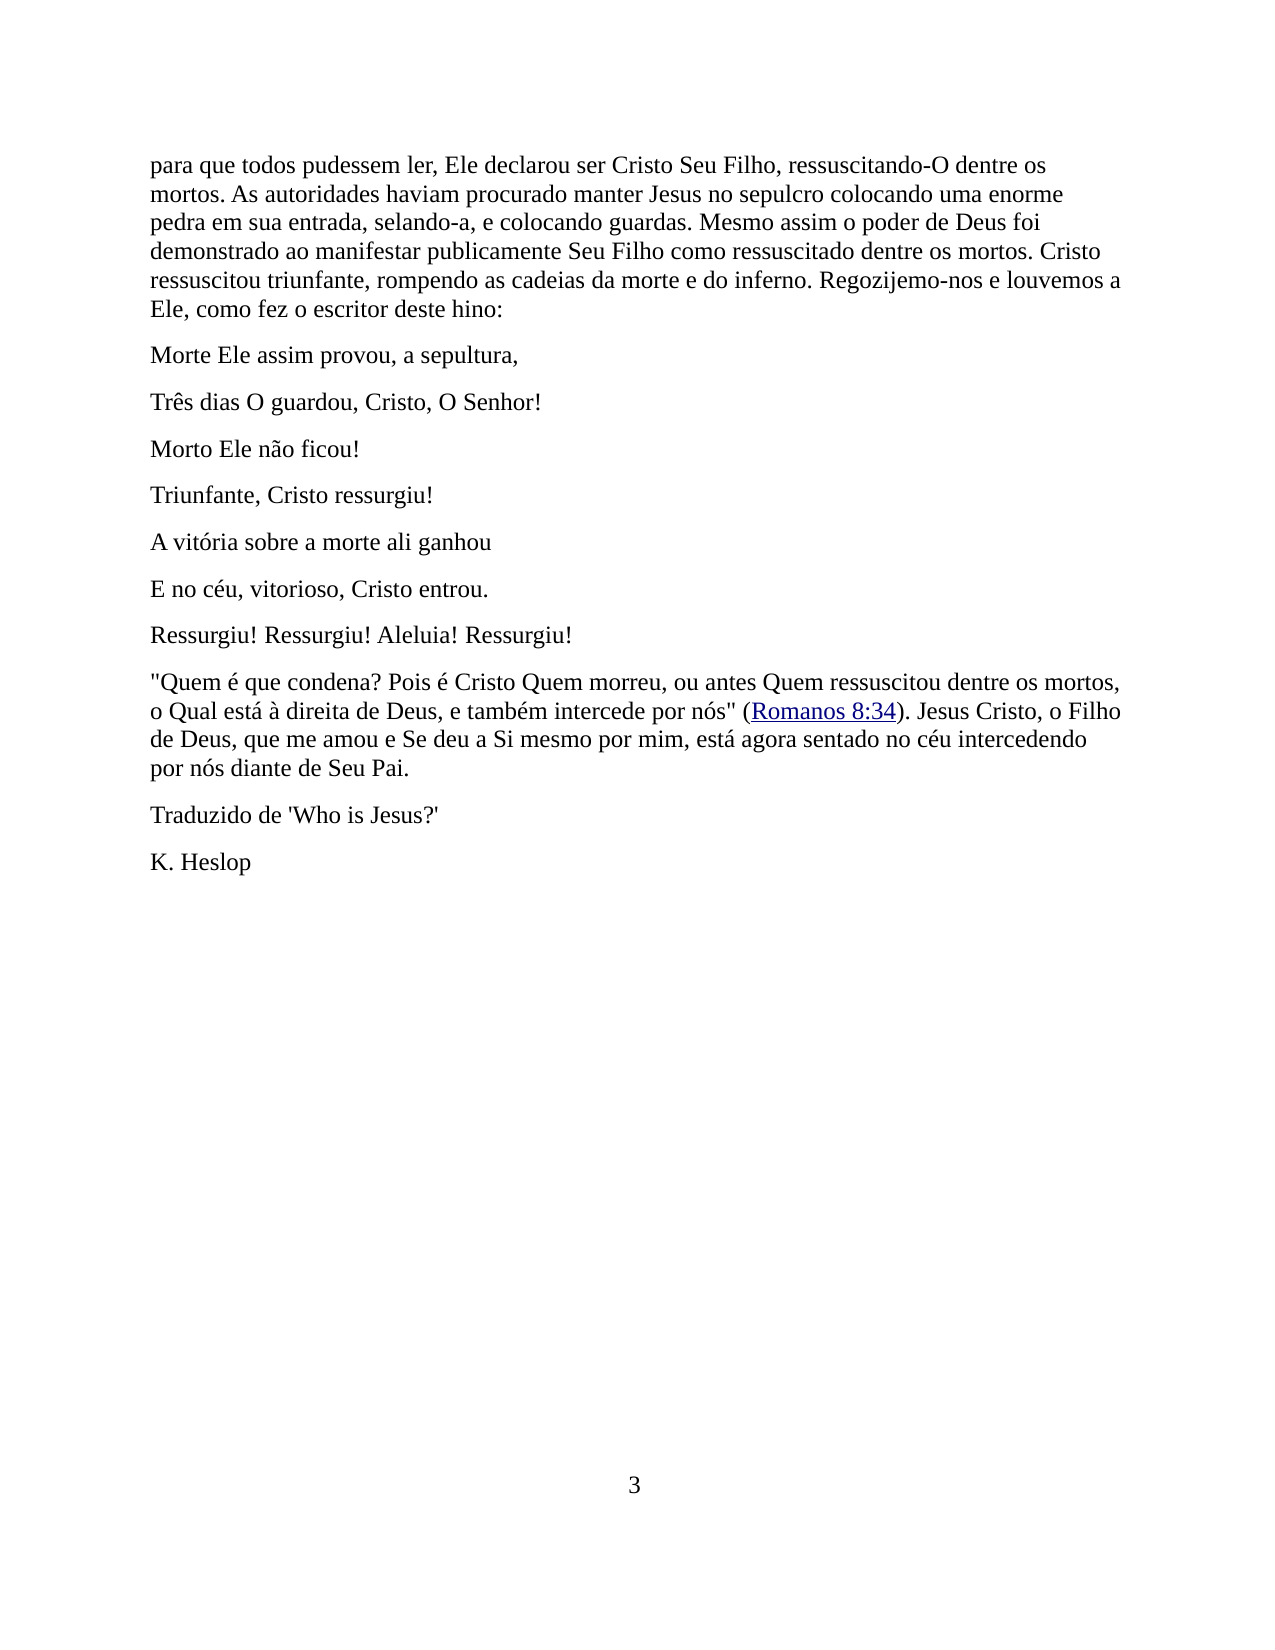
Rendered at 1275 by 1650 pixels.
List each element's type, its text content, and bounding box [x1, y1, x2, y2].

text Três dias O guardou, Cristo, O Senhor! [150, 387, 1125, 416]
text Morto Ele não ficou! [150, 434, 1125, 462]
text Ressurgiu! Ressurgiu! Aleluia! Ressurgiu! [150, 620, 1125, 649]
text "Quem é que condena? Pois é Cristo Quem morreu, ou antes Quem ressuscitou dentre os mortos, o Qual está à direita de Deus, e também intercede por nós" (Romanos 8:34). Jesus Cristo, o Filho de Deus, que me amou e Se deu a Si mesmo por mim, está agora sentado no céu intercedendo por nós diante de Seu Pai. [150, 667, 1125, 782]
text A vitória sobre a morte ali ganhou [150, 527, 1125, 556]
text Morte Ele assim provou, a sepultura, [150, 340, 1125, 369]
text K. Heslop [150, 847, 1125, 875]
text E no céu, vitorioso, Cristo entrou. [150, 574, 1125, 602]
text para que todos pudessem ler, Ele declarou ser Cristo Seu Filho, ressuscitando-O dentre os mortos. As autoridades haviam procurado manter Jesus no sepulcro colocando uma enorme pedra em sua entrada, selando-a, e colocando guardas. Mesmo assim o poder de Deus foi demonstrado ao manifestar publicamente Seu Filho como ressuscitado dentre os mortos. Cristo ressuscitou triunfante, rompendo as cadeias da morte e do inferno. Regozijemo-nos e louvemos a Ele, como fez o escritor deste hino: [150, 150, 1125, 322]
text Triunfante, Cristo ressurgiu! [150, 480, 1125, 509]
text Traduzido de 'Who is Jesus?' [150, 800, 1125, 829]
